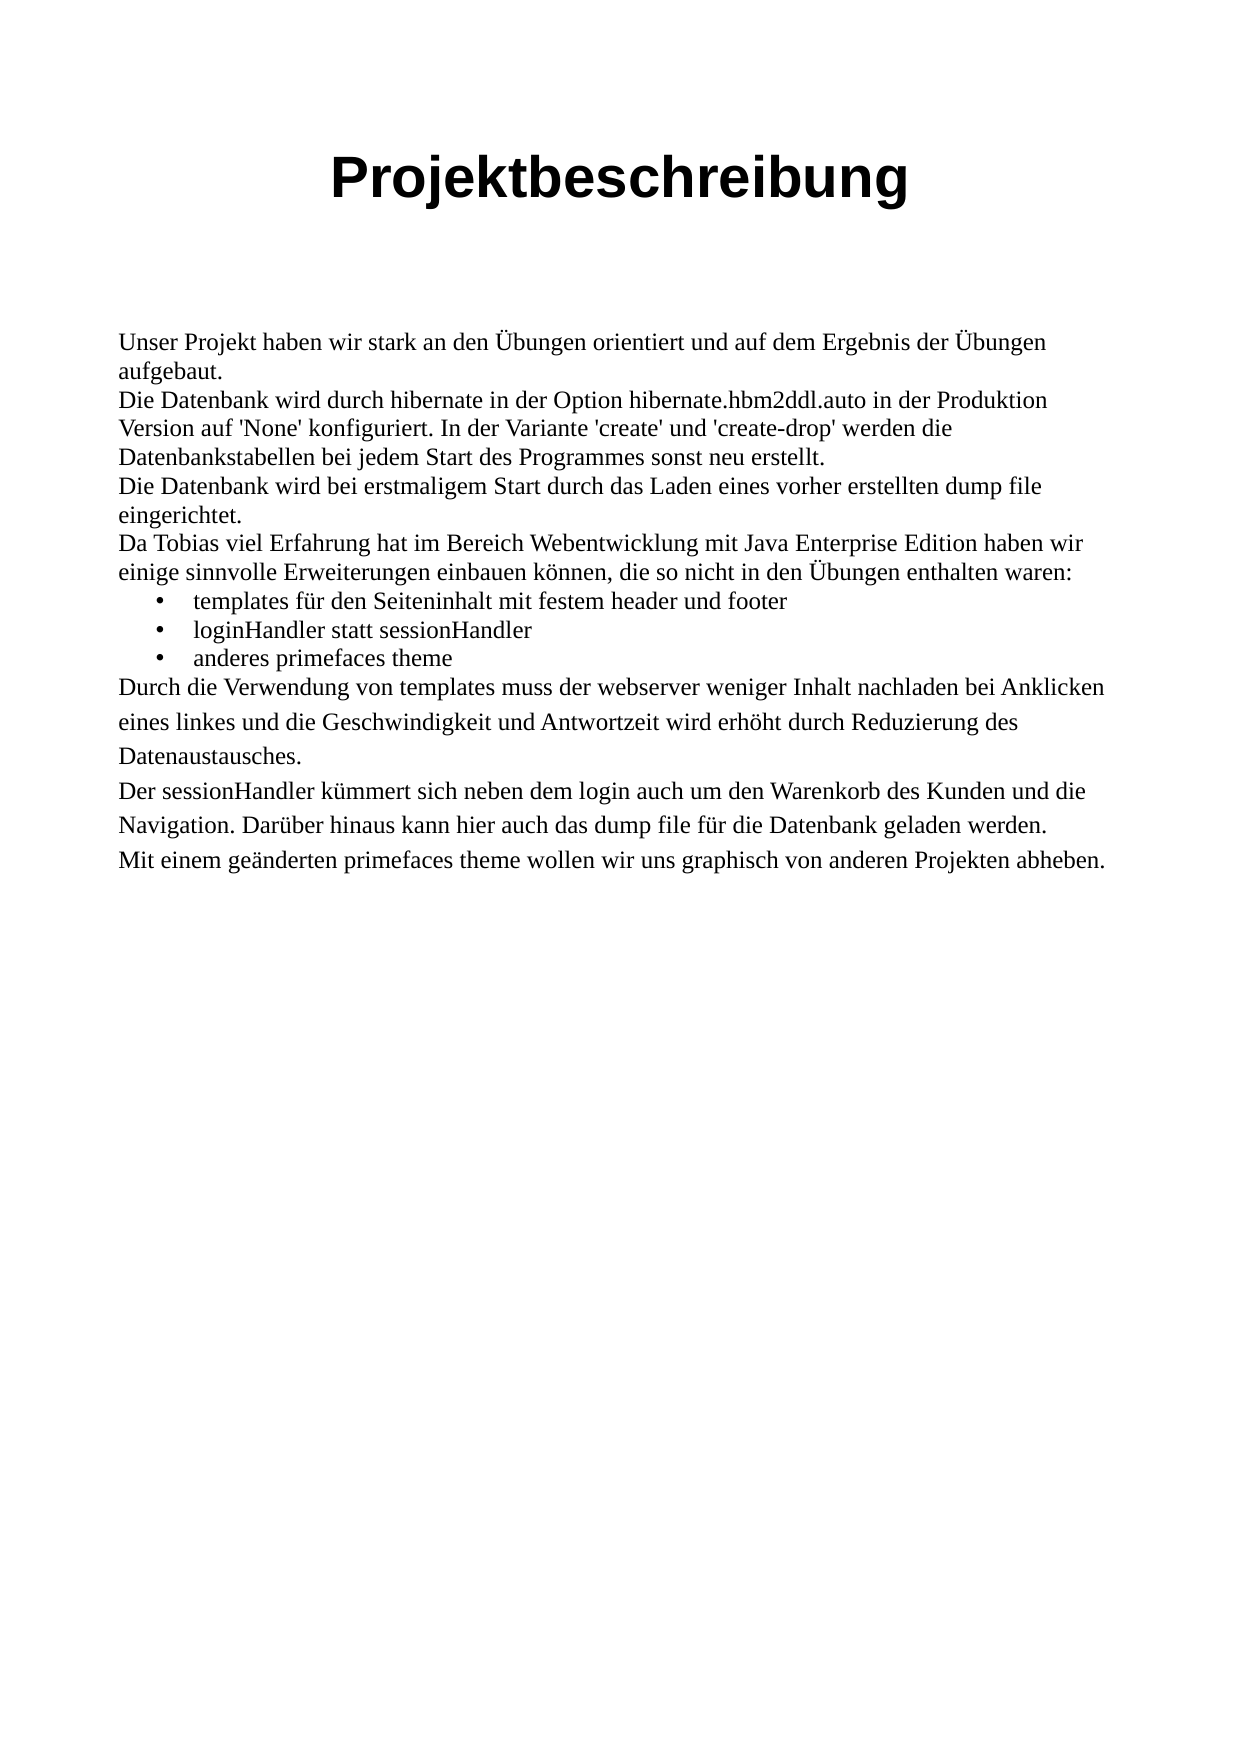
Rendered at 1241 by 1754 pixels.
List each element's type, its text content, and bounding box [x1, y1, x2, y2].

text Durch die Verwendung von templates muss der webserver weniger Inhalt nachladen bei Anklicken eines linkes und die Geschwindigkeit und Antwortzeit wird erhöht durch Reduzierung des Datenaustausches. Der sessionHandler kümmert sich neben dem login auch um den Warenkorb des Kunden und die Navigation. Darüber hinaus kann hier auch das dump file für die Datenbank geladen werden. Mit einem geänderten primefaces theme wollen wir uns graphisch von anderen Projekten abheben. [118, 672, 1122, 873]
list loginHandler statt sessionHandler [156, 615, 1122, 643]
text Unser Projekt haben wir stark an den Übungen orientiert und auf dem Ergebnis der Übungen aufgebaut. [118, 327, 1122, 385]
title Projektbeschreibung [118, 143, 1122, 210]
text Da Tobias viel Erfahrung hat im Bereich Webentwicklung mit Java Enterprise Edition haben wir einige sinnvolle Erweiterungen einbauen können, die so nicht in den Übungen enthalten waren: [118, 528, 1122, 586]
list templates für den Seiteninhalt mit festem header und footer [156, 586, 1122, 615]
list anderes primefaces theme [156, 643, 1122, 672]
text Die Datenbank wird durch hibernate in der Option hibernate.hbm2ddl.auto in der Produktion Version auf 'None' konfiguriert. In der Variante 'create' und 'create-drop' werden die Datenbankstabellen bei jedem Start des Programmes sonst neu erstellt. Die Datenbank wird bei erstmaligem Start durch das Laden eines vorher erstellten dump file eingerichtet. [118, 385, 1122, 528]
